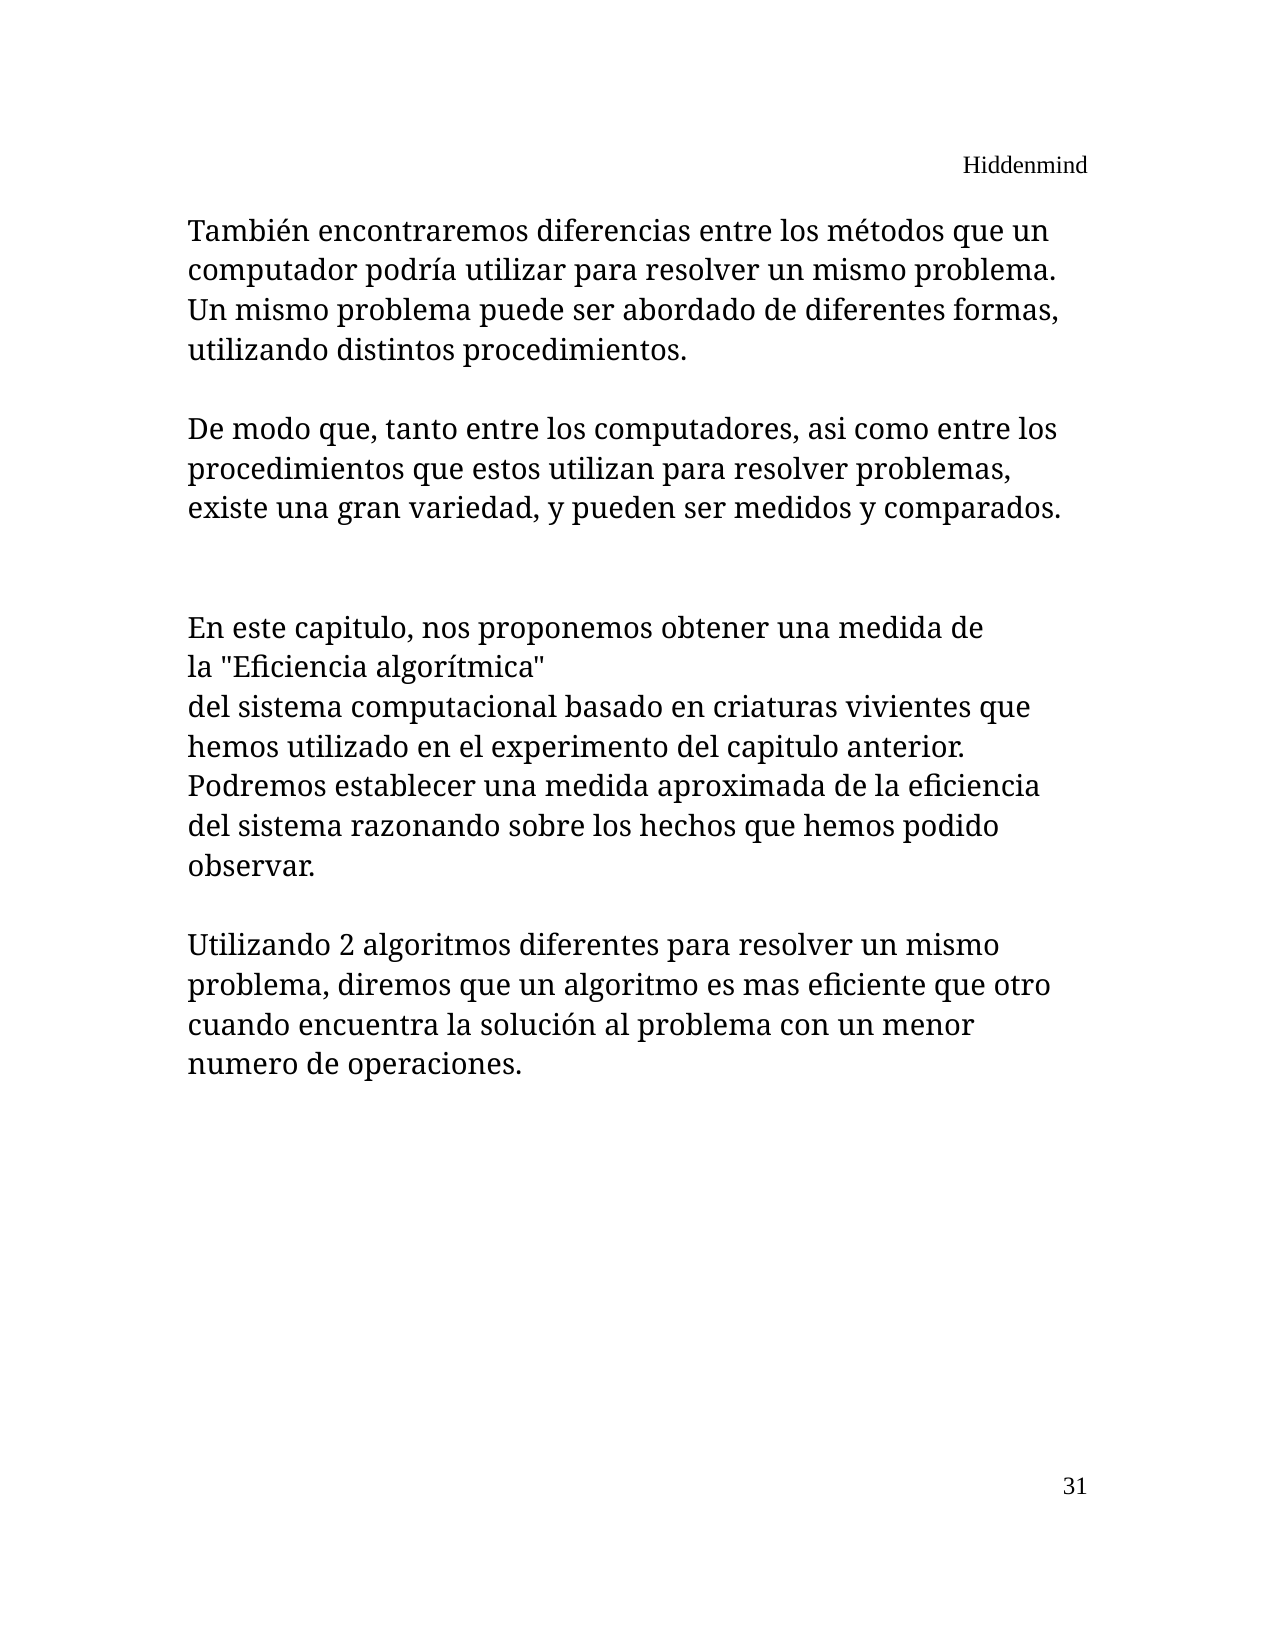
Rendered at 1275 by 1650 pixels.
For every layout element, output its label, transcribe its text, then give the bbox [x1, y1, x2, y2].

text del sistema computacional basado en criaturas vivientes que hemos utilizado en el experimento del capitulo anterior. [187, 686, 1087, 766]
text También encontraremos diferencias entre los métodos que un computador podría utilizar para resolver un mismo problema. [187, 210, 1087, 289]
text Utilizando 2 algoritmos diferentes para resolver un mismo problema, diremos que un algoritmo es mas eficiente que otro cuando encuentra la solución al problema con un menor numero de operaciones. [187, 924, 1087, 1083]
text En este capitulo, nos proponemos obtener una medida de [187, 607, 1087, 647]
text Un mismo problema puede ser abordado de diferentes formas, utilizando distintos procedimientos. [187, 289, 1087, 369]
text la "Eficiencia algorítmica" [187, 647, 1087, 686]
text Podremos establecer una medida aproximada de la eficiencia del sistema razonando sobre los hechos que hemos podido observar. [187, 766, 1087, 885]
text De modo que, tanto entre los computadores, asi como entre los procedimientos que estos utilizan para resolver problemas, existe una gran variedad, y pueden ser medidos y comparados. [187, 408, 1087, 527]
